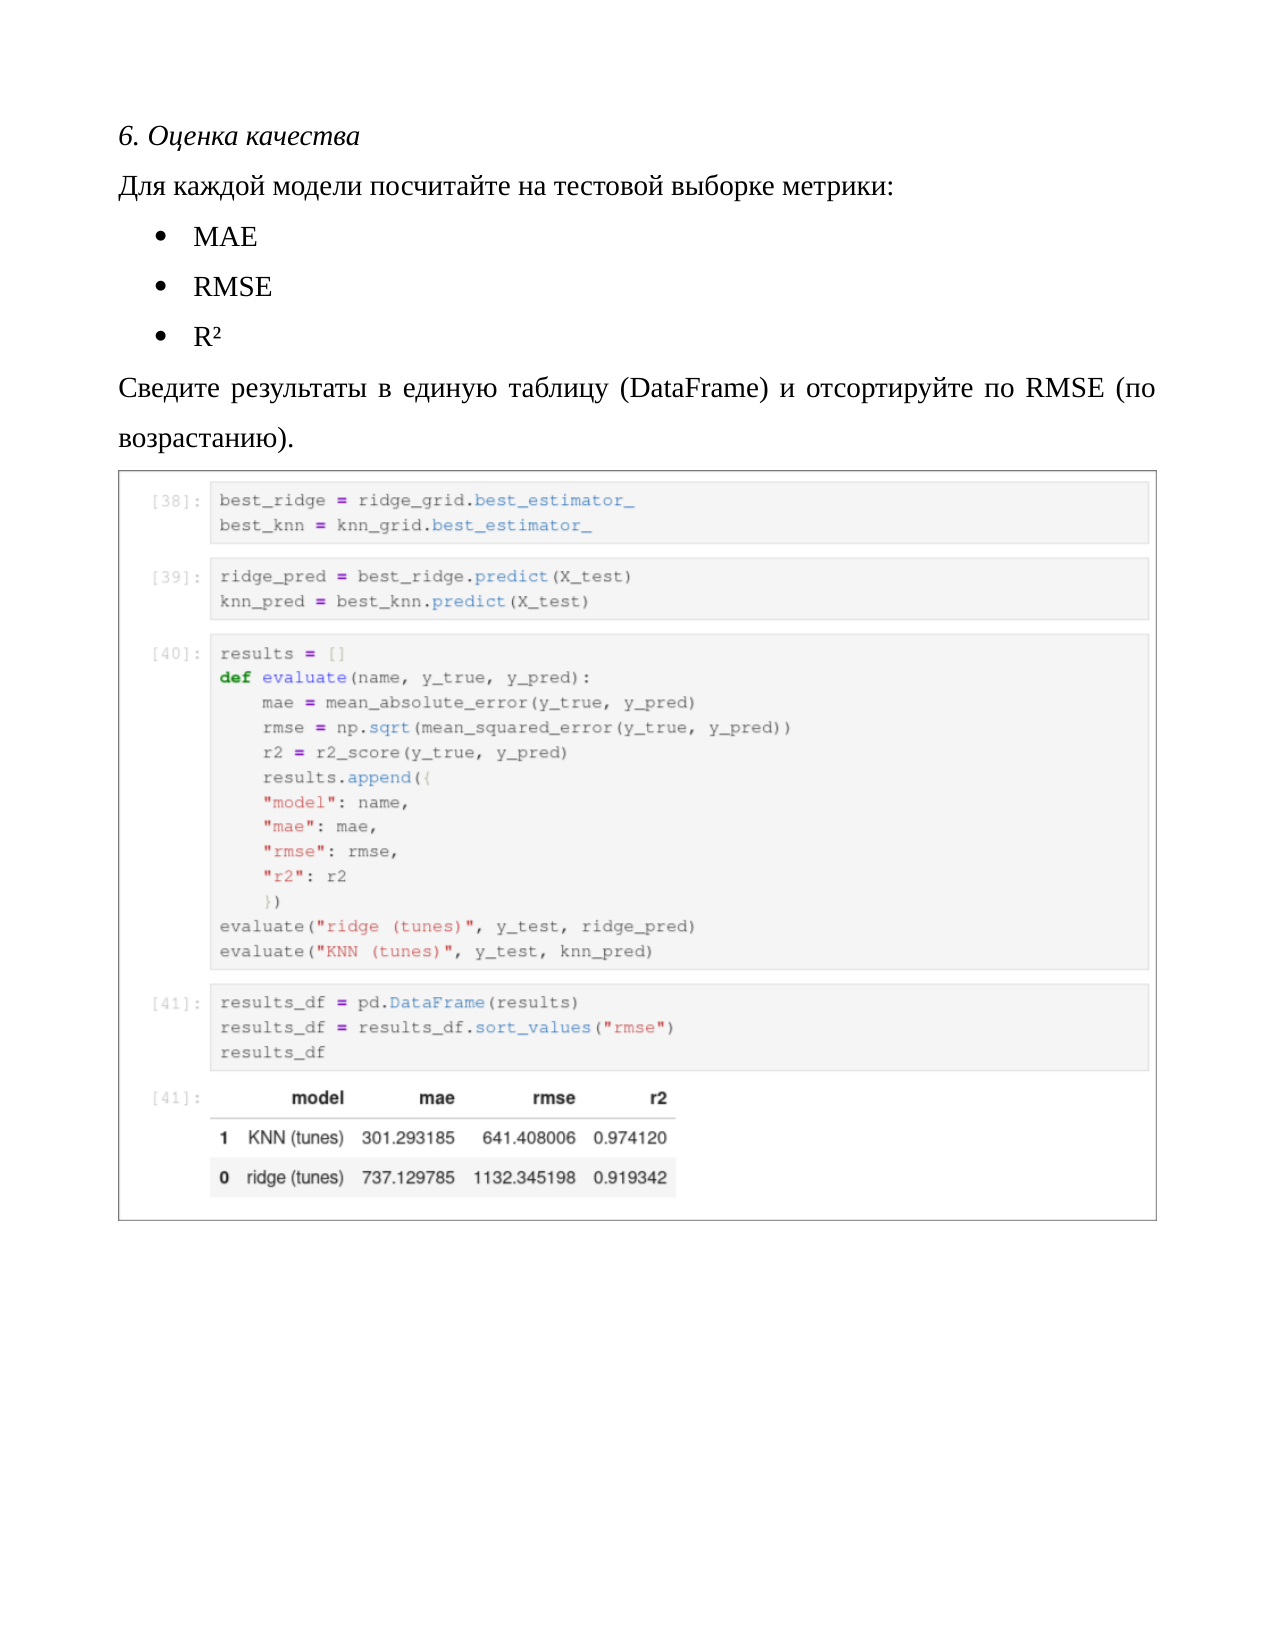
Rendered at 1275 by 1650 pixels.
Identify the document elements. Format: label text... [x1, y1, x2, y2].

picture [118, 470, 1157, 1221]
list R² [156, 319, 1157, 353]
list MAE [156, 219, 1157, 252]
text Сведите результаты в единую таблицу (DataFrame) и отсортируйте по RMSE (по возрастанию). [118, 370, 1157, 454]
list RMSE [156, 269, 1157, 303]
list 6. Оценка качества [118, 118, 1157, 152]
text Для каждой модели посчитайте на тестовой выборке метрики: [118, 168, 1157, 202]
